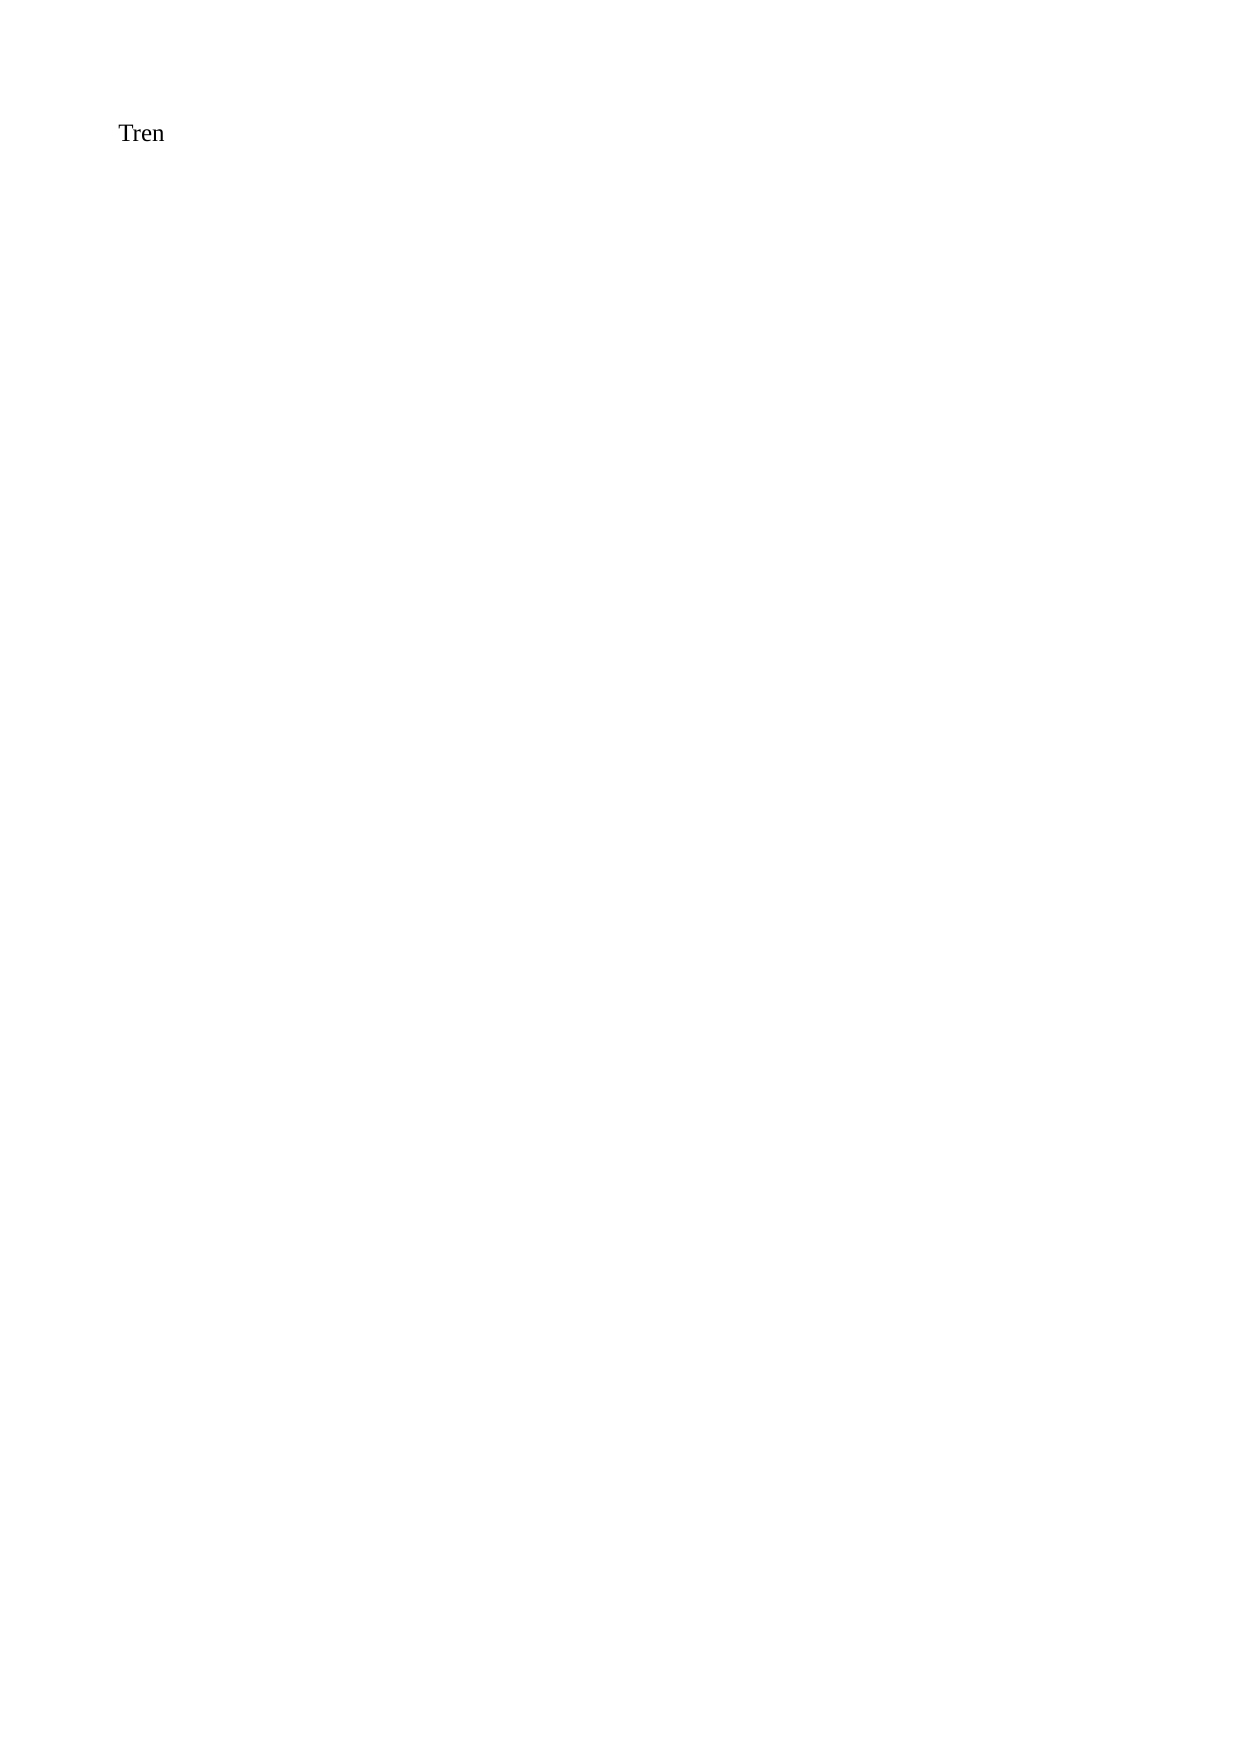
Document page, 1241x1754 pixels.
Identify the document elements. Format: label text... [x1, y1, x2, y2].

text Tren [118, 118, 1122, 147]
